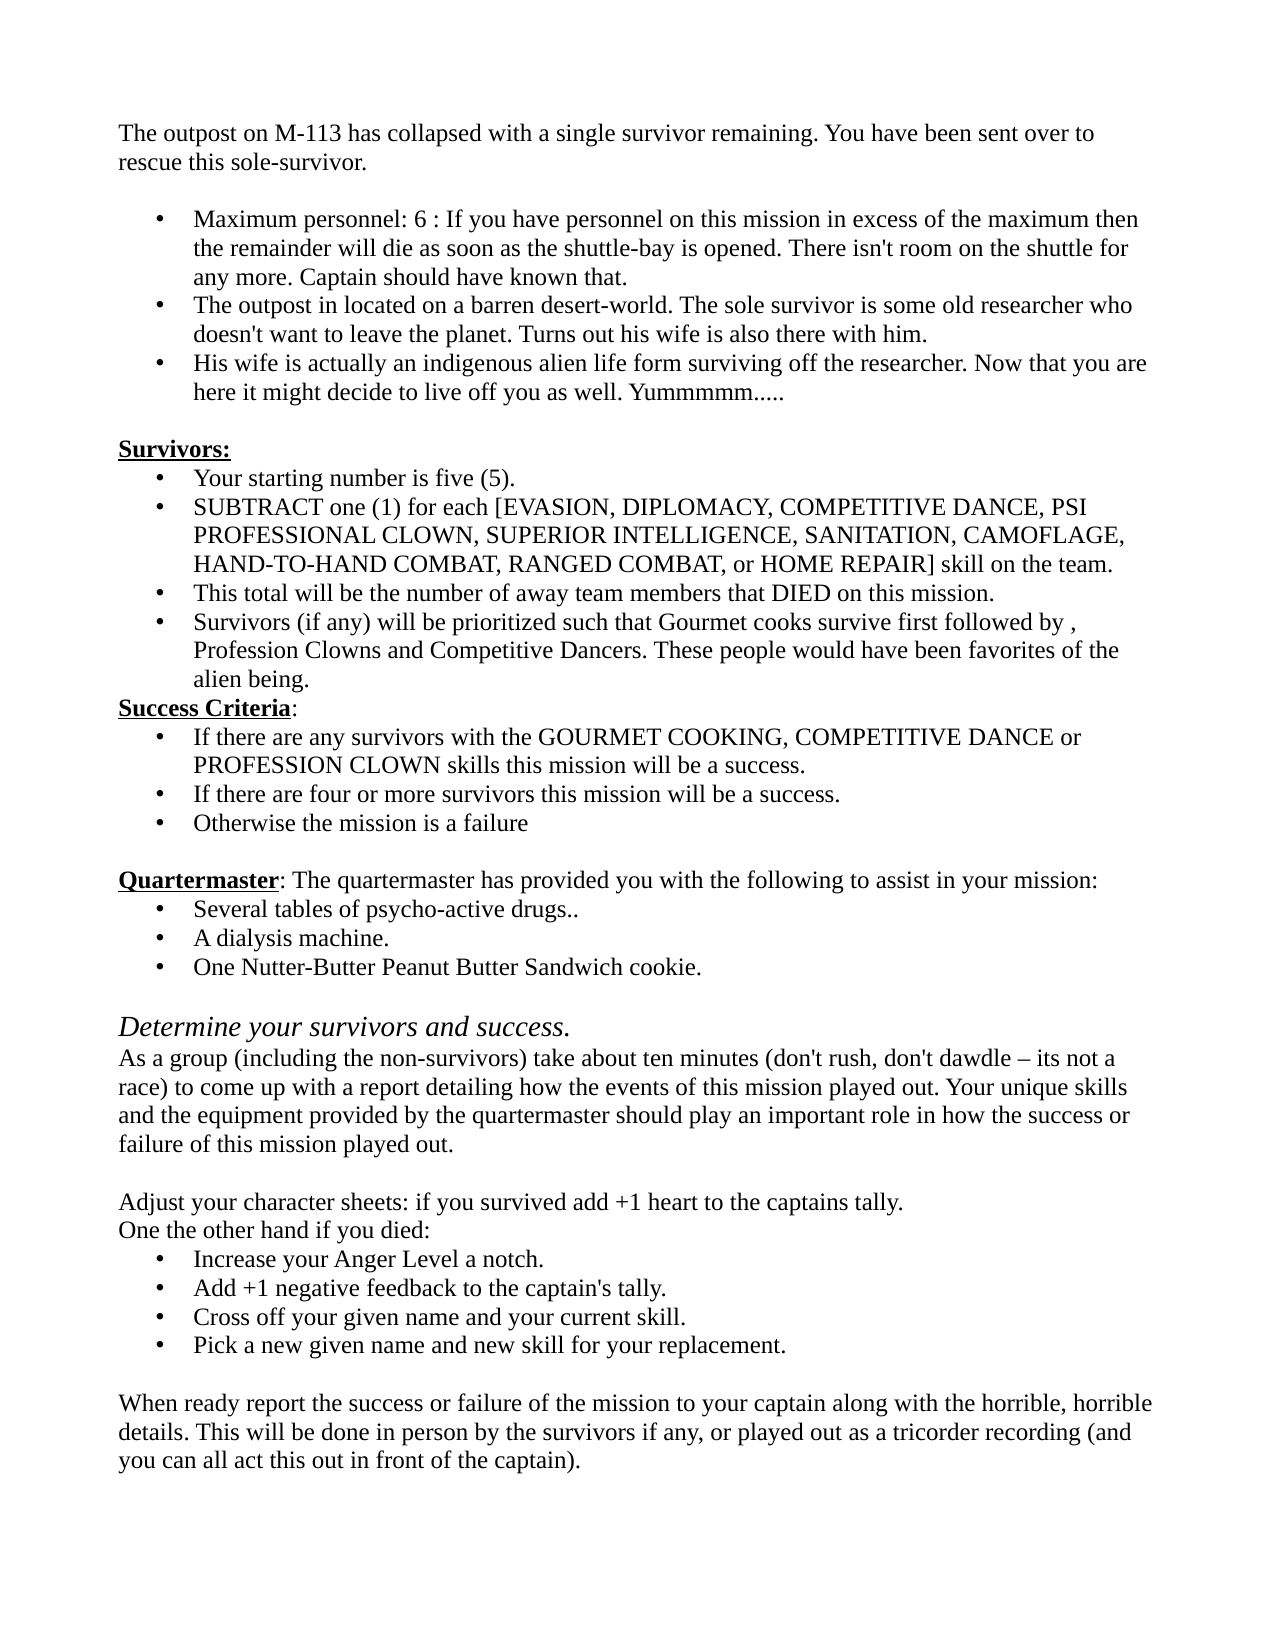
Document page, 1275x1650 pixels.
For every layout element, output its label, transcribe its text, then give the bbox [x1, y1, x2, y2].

list A dialysis machine. [156, 923, 1157, 952]
list Pick a new given name and new skill for your replacement. [156, 1330, 1157, 1359]
list The outpost in located on a barren desert-world. The sole survivor is some old researcher who doesn't want to leave the planet. Turns out his wife is also there with him. [156, 291, 1157, 348]
list If there are any survivors with the GOURMET COOKING, COMPETITIVE DANCE or PROFESSION CLOWN skills this mission will be a success. [156, 722, 1157, 779]
list Maximum personnel: 6 : If you have personnel on this mission in excess of the maximum then the remainder will die as soon as the shuttle-bay is opened. There isn't room on the shuttle for any more. Captain should have known that. [156, 204, 1157, 291]
list This total will be the number of away team members that DIED on this mission. [156, 578, 1157, 607]
list His wife is actually an indigenous alien life form surviving off the researcher. Now that you are here it might decide to live off you as well. Yummmmm..... [156, 348, 1157, 406]
text Adjust your character sheets: if you survived add +1 heart to the captains tally. [118, 1187, 1157, 1215]
list Several tables of psycho-active drugs.. [156, 894, 1157, 923]
list SUBTRACT one (1) for each [EVASION, DIPLOMACY, COMPETITIVE DANCE, PSI PROFESSIONAL CLOWN, SUPERIOR INTELLIGENCE, SANITATION, CAMOFLAGE, HAND-TO-HAND COMBAT, RANGED COMBAT, or HOME REPAIR] skill on the team. [156, 492, 1157, 578]
list One Nutter-Butter Peanut Butter Sandwich cookie. [156, 952, 1157, 981]
text When ready report the success or failure of the mission to your captain along with the horrible, horrible details. This will be done in person by the survivors if any, or played out as a tricorder recording (and you can all act this out in front of the captain). [118, 1388, 1157, 1474]
text Determine your survivors and success. [118, 1009, 1157, 1043]
text As a group (including the non-survivors) take about ten minutes (don't rush, don't dawdle – its not a race) to come up with a report detailing how the events of this mission played out. Your unique skills and the equipment provided by the quartermaster should play an important role in how the success or failure of this mission played out. [118, 1043, 1157, 1158]
text Success Criteria: [118, 693, 1157, 722]
list Cross off your given name and your current skill. [156, 1302, 1157, 1330]
text One the other hand if you died: [118, 1215, 1157, 1244]
list Otherwise the mission is a failure [156, 808, 1157, 837]
text Survivors: [118, 434, 1157, 463]
list Increase your Anger Level a notch. [156, 1244, 1157, 1273]
list Survivors (if any) will be prioritized such that Gourmet cooks survive first followed by , Profession Clowns and Competitive Dancers. These people would have been favorites of the alien being. [156, 607, 1157, 693]
list If there are four or more survivors this mission will be a success. [156, 779, 1157, 808]
list Add +1 negative feedback to the captain's tally. [156, 1273, 1157, 1302]
text Quartermaster: The quartermaster has provided you with the following to assist in your mission: [118, 866, 1157, 894]
list Your starting number is five (5). [156, 463, 1157, 492]
text The outpost on M-113 has collapsed with a single survivor remaining. You have been sent over to rescue this sole-survivor. [118, 118, 1157, 176]
